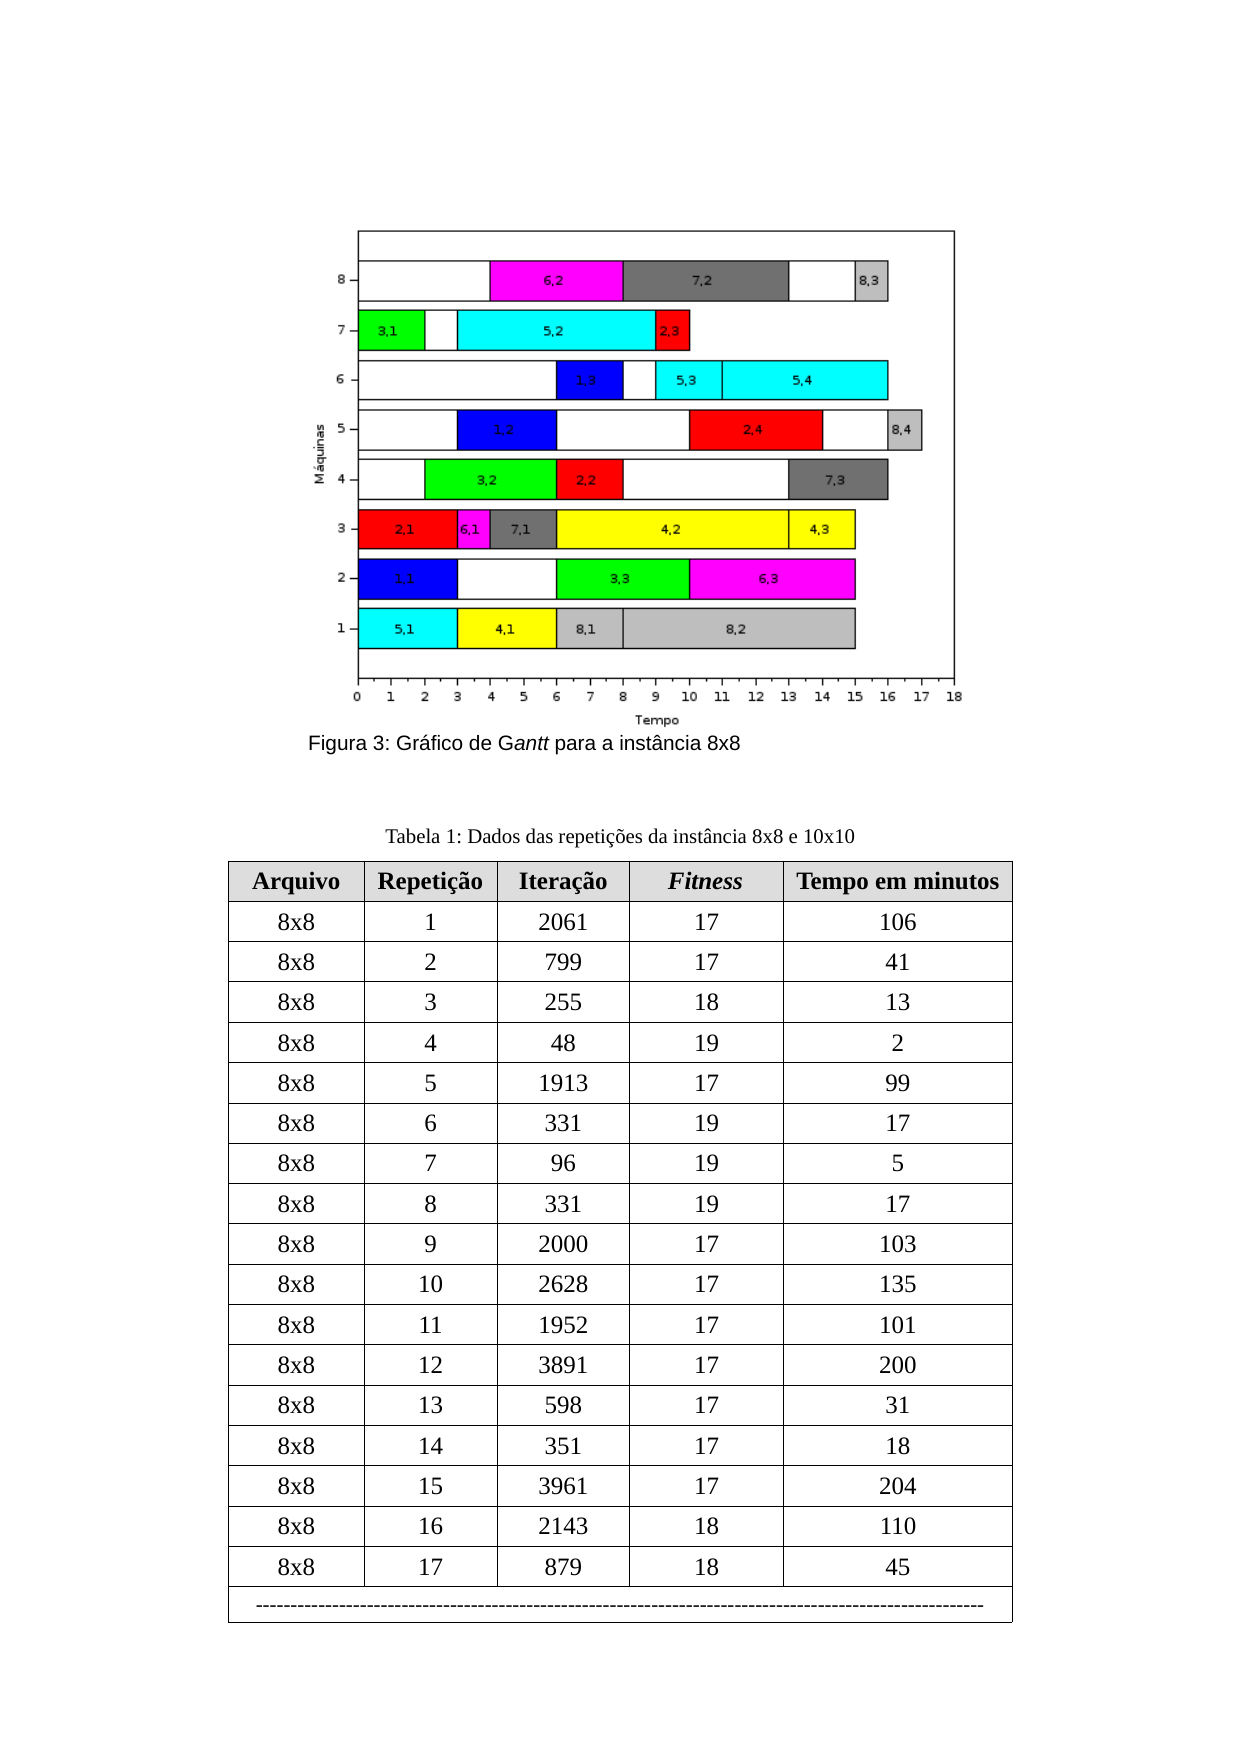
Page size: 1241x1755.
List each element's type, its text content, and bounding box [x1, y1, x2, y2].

table_cell 19 [630, 1104, 783, 1143]
text Tabela 1: Dados das repetições da instância 8x8 e 10x10 [224, 824, 1016, 848]
table_cell 5 [784, 1144, 1012, 1183]
table_cell 12 [365, 1345, 497, 1384]
table_cell 13 [784, 982, 1012, 1022]
table_cell 204 [784, 1466, 1012, 1506]
table_cell 101 [784, 1305, 1012, 1344]
table_cell 17 [784, 1184, 1012, 1223]
table_cell 18 [784, 1426, 1012, 1465]
table_cell 331 [498, 1184, 629, 1223]
table_cell 8x8 [229, 1507, 364, 1546]
table_header Tempo em minutos [784, 862, 1012, 901]
table_cell 1 [365, 902, 497, 941]
table_cell 331 [498, 1104, 629, 1143]
table_cell 598 [498, 1386, 629, 1425]
table_cell 17 [630, 1063, 783, 1102]
table_cell 17 [630, 942, 783, 981]
table_cell 103 [784, 1224, 1012, 1264]
table_cell 16 [365, 1507, 497, 1546]
table_cell 2061 [498, 902, 629, 941]
table_cell 8x8 [229, 1305, 364, 1344]
table_cell 8x8 [229, 902, 364, 941]
table_cell 3891 [498, 1345, 629, 1384]
table_cell 19 [630, 1144, 783, 1183]
text Figura 3: Gráfico de Gantt para a instância 8x8 [308, 731, 932, 755]
table_cell 17 [630, 1265, 783, 1304]
table_cell 17 [630, 902, 783, 941]
table_cell 17 [784, 1104, 1012, 1143]
table_cell 10 [365, 1265, 497, 1304]
table_cell 18 [630, 1507, 783, 1546]
table_cell 879 [498, 1547, 629, 1586]
table_cell 96 [498, 1144, 629, 1183]
table_cell 6 [365, 1104, 497, 1143]
table_cell 2 [784, 1023, 1012, 1062]
table_header Repetição [365, 862, 497, 901]
table_cell 8x8 [229, 1184, 364, 1223]
table_cell 8x8 [229, 1466, 364, 1506]
table_cell 8x8 [229, 1547, 364, 1586]
table_cell 17 [630, 1224, 783, 1264]
table_cell 17 [630, 1305, 783, 1344]
table_cell 7 [365, 1144, 497, 1183]
table_cell 8 [365, 1184, 497, 1223]
table_header Fitness [630, 862, 783, 901]
table_cell 45 [784, 1547, 1012, 1586]
table_cell 41 [784, 942, 1012, 981]
table_cell 18 [630, 1547, 783, 1586]
table_cell 8x8 [229, 1144, 364, 1183]
table_cell 48 [498, 1023, 629, 1062]
table_cell 19 [630, 1023, 783, 1062]
table_cell 99 [784, 1063, 1012, 1102]
table_cell 8x8 [229, 1345, 364, 1384]
table_cell 8x8 [229, 982, 364, 1022]
table_cell 11 [365, 1305, 497, 1344]
table_cell 17 [630, 1426, 783, 1465]
table_cell 8x8 [229, 942, 364, 981]
table_cell 2 [365, 942, 497, 981]
table_header Arquivo [229, 862, 364, 901]
table_cell 2628 [498, 1265, 629, 1304]
table_header Iteração [498, 862, 629, 901]
table_cell 2000 [498, 1224, 629, 1264]
table_cell 15 [365, 1466, 497, 1506]
table_cell 1952 [498, 1305, 629, 1344]
table_cell 8x8 [229, 1063, 364, 1102]
table_cell 13 [365, 1386, 497, 1425]
table_cell 17 [630, 1345, 783, 1384]
table_cell 106 [784, 902, 1012, 941]
table_cell 17 [365, 1547, 497, 1586]
picture [307, 228, 963, 731]
table_cell 17 [630, 1386, 783, 1425]
table_cell 4 [365, 1023, 497, 1062]
table_cell 110 [784, 1507, 1012, 1546]
table_cell 3 [365, 982, 497, 1022]
table_cell 1913 [498, 1063, 629, 1102]
table_cell 8x8 [229, 1426, 364, 1465]
table_cell 8x8 [229, 1023, 364, 1062]
table_cell 8x8 [229, 1224, 364, 1264]
table_cell 5 [365, 1063, 497, 1102]
table_cell 17 [630, 1466, 783, 1506]
table_cell 799 [498, 942, 629, 981]
table_cell 8x8 [229, 1386, 364, 1425]
table_cell 9 [365, 1224, 497, 1264]
table_cell 255 [498, 982, 629, 1022]
table_cell 2143 [498, 1507, 629, 1546]
table_cell 14 [365, 1426, 497, 1465]
table_cell 135 [784, 1265, 1012, 1304]
table_cell --------------------------------------------------------------------------------------------------------- [229, 1587, 1012, 1622]
table_cell 18 [630, 982, 783, 1022]
table_cell 351 [498, 1426, 629, 1465]
table_cell 31 [784, 1386, 1012, 1425]
table_cell 19 [630, 1184, 783, 1223]
table_cell 200 [784, 1345, 1012, 1384]
table_cell 3961 [498, 1466, 629, 1506]
table_cell 8x8 [229, 1265, 364, 1304]
table_cell 8x8 [229, 1104, 364, 1143]
